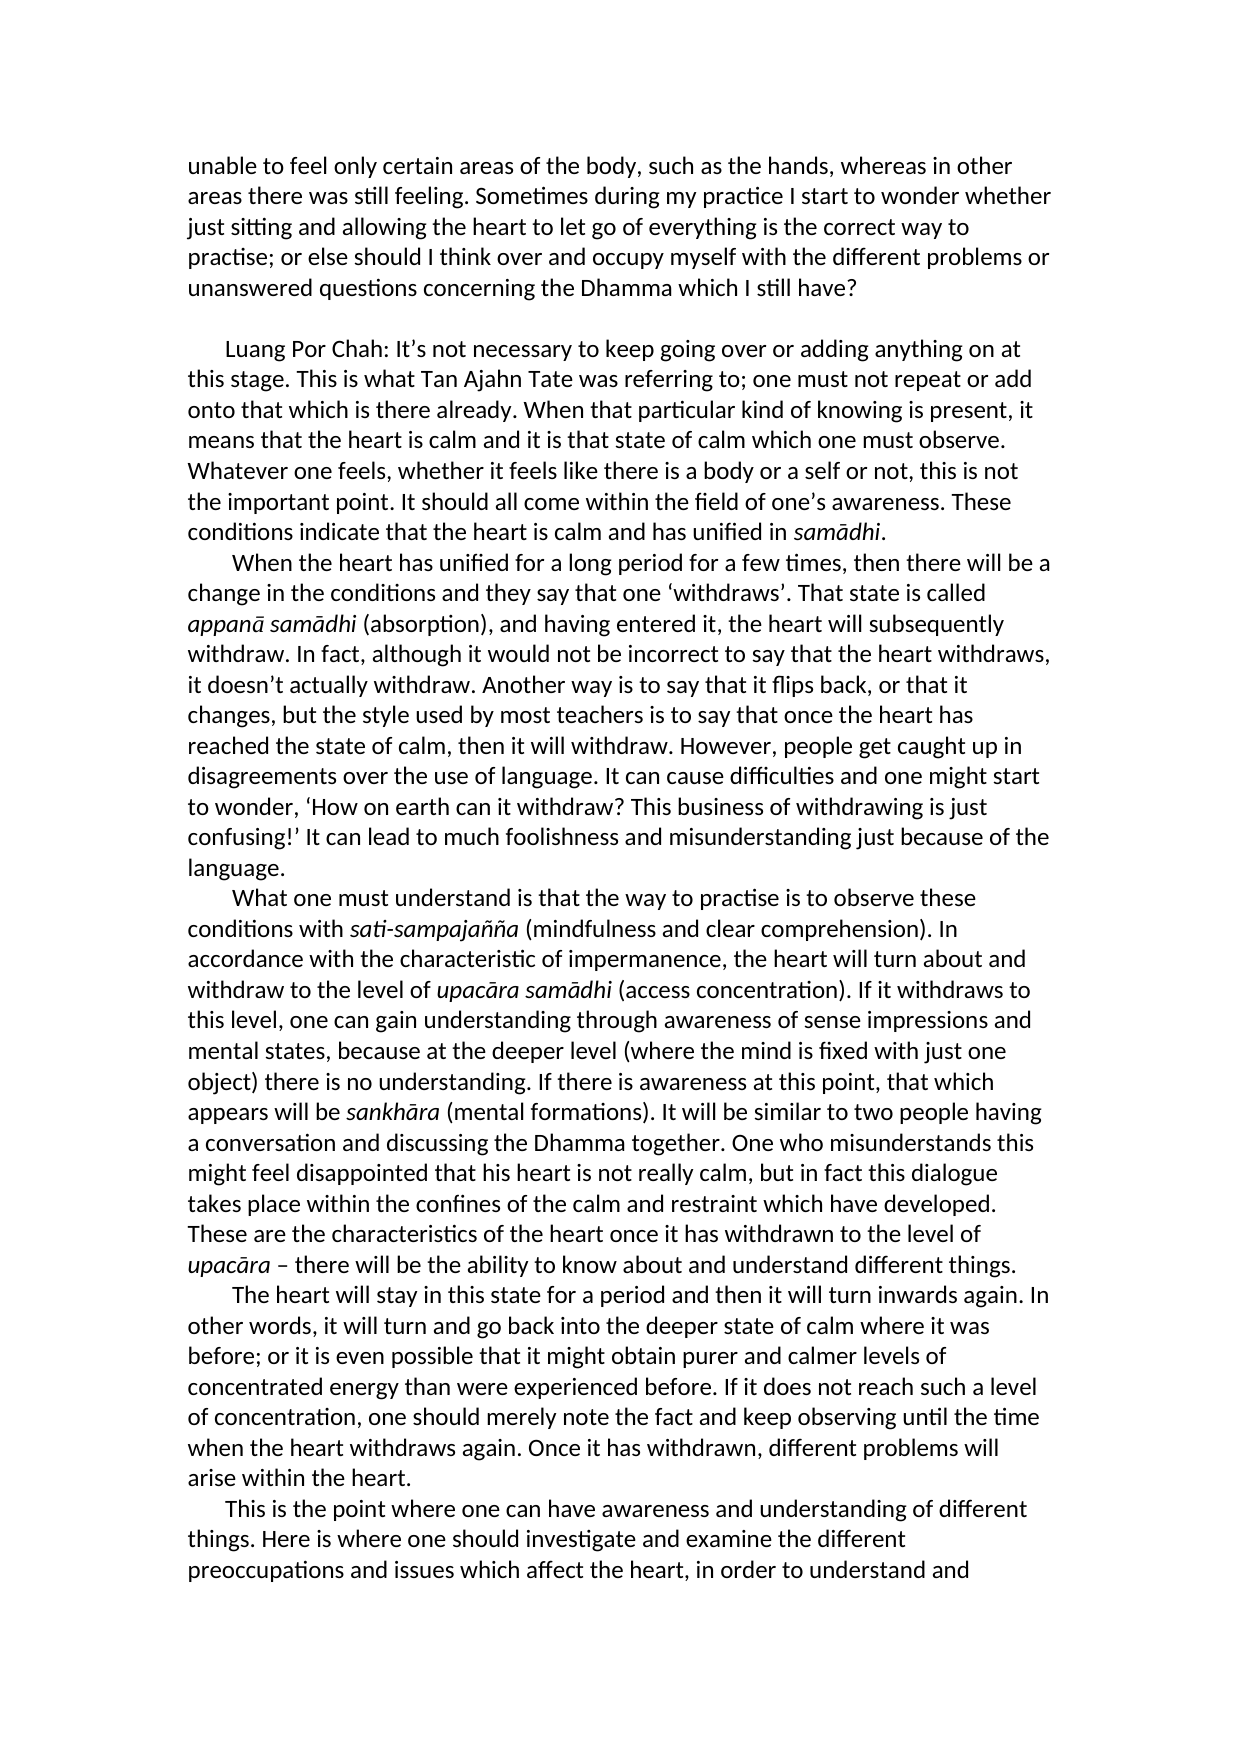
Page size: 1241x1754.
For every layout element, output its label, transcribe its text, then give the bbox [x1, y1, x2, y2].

text When the heart has unified for a long period for a few times, then there will be a change in the conditions and they say that one ‘withdraws’. That state is called appanā samādhi (absorption), and having entered it, the heart will subsequently withdraw. In fact, although it would not be incorrect to say that the heart withdraws, it doesn’t actually withdraw. Another way is to say that it flips back, or that it changes, but the style used by most teachers is to say that once the heart has reached the state of calm, then it will withdraw. However, people get caught up in disagreements over the use of language. It can cause difficulties and one might start to wonder, ‘How on earth can it withdraw? This business of withdrawing is just confusing!’ It can lead to much foolishness and misunderstanding just because of the language. [187, 547, 1053, 882]
text unable to feel only certain areas of the body, such as the hands, whereas in other areas there was still feeling. Sometimes during my practice I start to wonder whether just sitting and allowing the heart to let go of everything is the correct way to practise; or else should I think over and occupy myself with the different problems or unanswered questions concerning the Dhamma which I still have? [187, 150, 1053, 303]
text The heart will stay in this state for a period and then it will turn inwards again. In other words, it will turn and go back into the deeper state of calm where it was before; or it is even possible that it might obtain purer and calmer levels of concentrated energy than were experienced before. If it does not reach such a level of concentration, one should merely note the fact and keep observing until the time when the heart withdraws again. Once it has withdrawn, different problems will arise within the heart. [187, 1279, 1053, 1493]
text Luang Por Chah: It’s not necessary to keep going over or adding anything on at this stage. This is what Tan Ajahn Tate was referring to; one must not repeat or add onto that which is there already. When that particular kind of knowing is present, it means that the heart is calm and it is that state of calm which one must observe. Whatever one feels, whether it feels like there is a body or a self or not, this is not the important point. It should all come within the field of one’s awareness. These conditions indicate that the heart is calm and has unified in samādhi. [187, 333, 1053, 547]
text This is the point where one can have awareness and understanding of different things. Here is where one should investigate and examine the different preoccupations and issues which affect the heart, in order to understand and [187, 1493, 1053, 1584]
text What one must understand is that the way to practise is to observe these conditions with sati-sampajañña (mindfulness and clear comprehension). In accordance with the characteristic of impermanence, the heart will turn about and withdraw to the level of upacāra samādhi (access concentration). If it withdraws to this level, one can gain understanding through awareness of sense impressions and mental states, because at the deeper level (where the mind is fixed with just one object) there is no understanding. If there is awareness at this point, that which appears will be sankhāra (mental formations). It will be similar to two people having a conversation and discussing the Dhamma together. One who misunderstands this might feel disappointed that his heart is not really calm, but in fact this dialogue takes place within the confines of the calm and restraint which have developed. These are the characteristics of the heart once it has withdrawn to the level of upacāra – there will be the ability to know about and understand different things. [187, 882, 1053, 1279]
